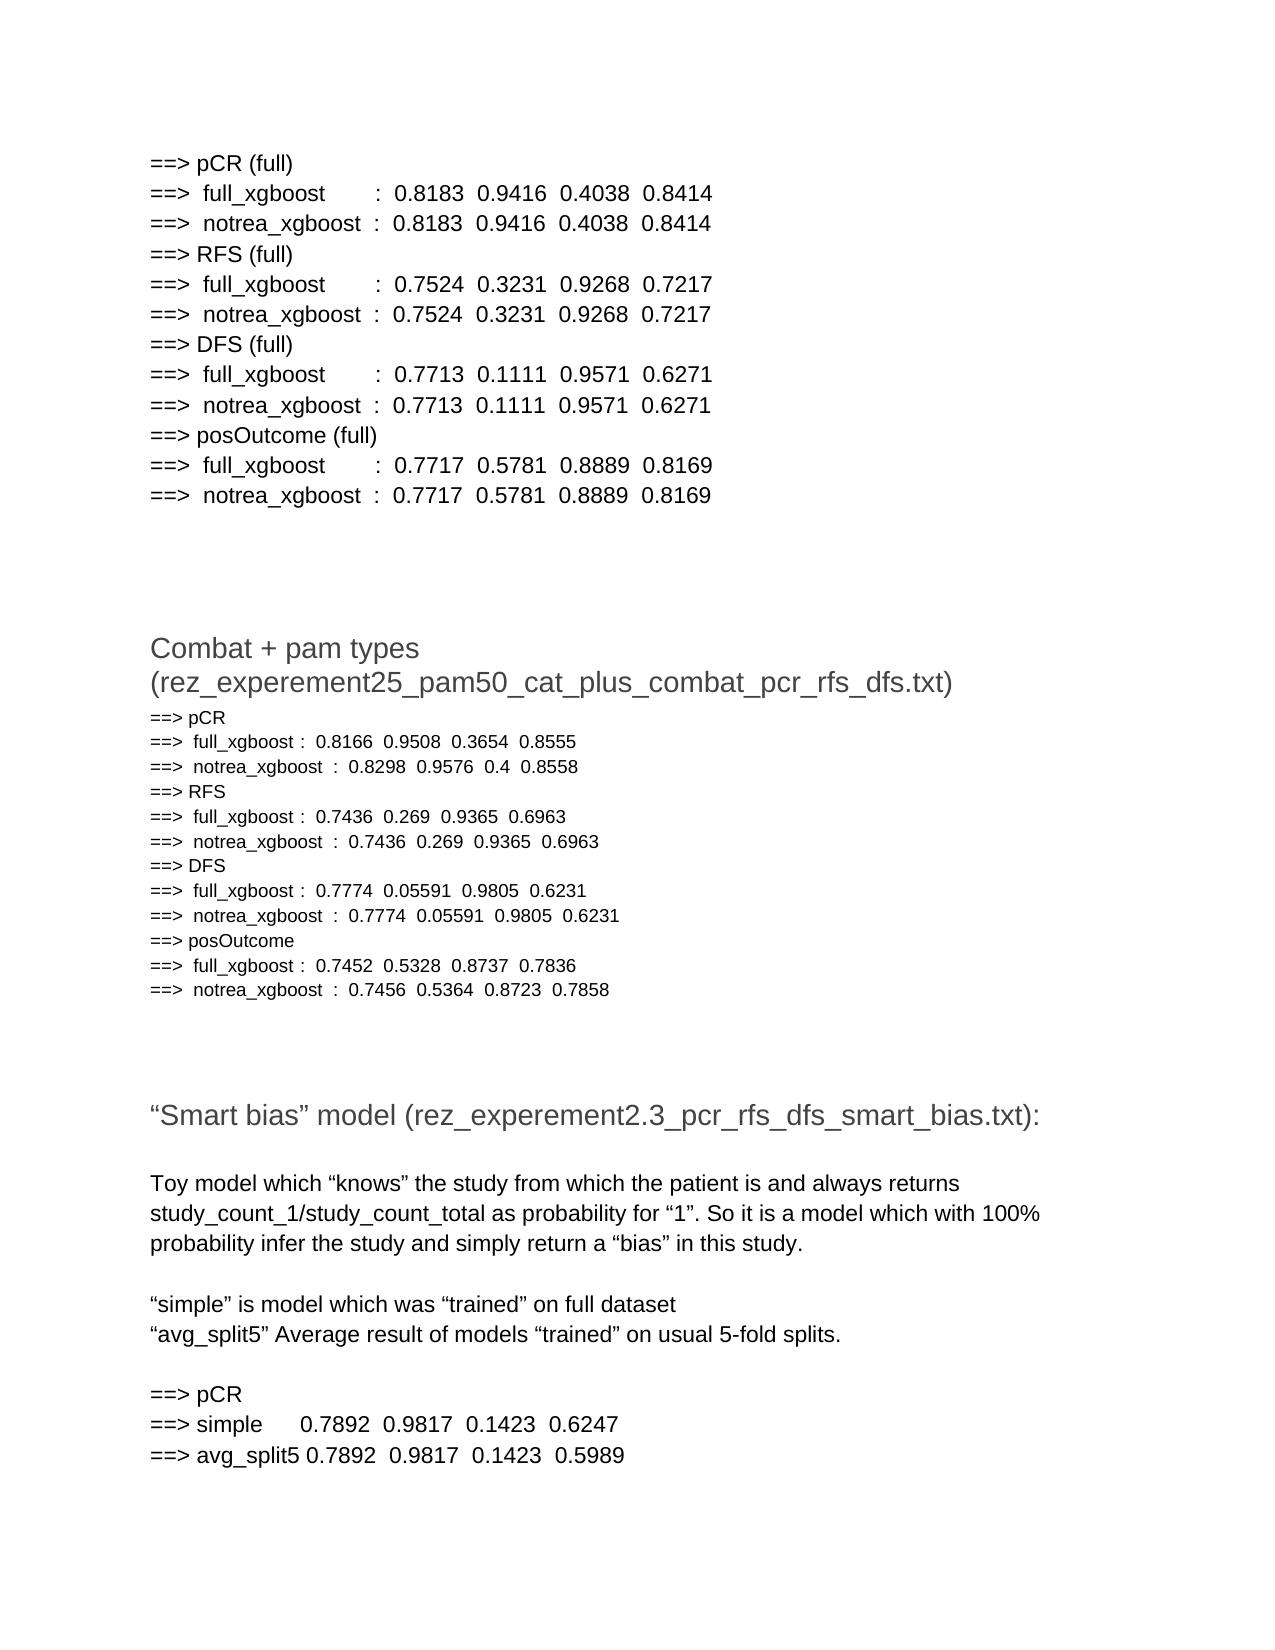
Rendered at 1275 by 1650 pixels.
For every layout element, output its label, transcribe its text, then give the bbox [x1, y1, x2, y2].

text ==> full_xgboost : 0.7524 0.3231 0.9268 0.7217 [150, 271, 1125, 297]
text ==> RFS [150, 781, 1125, 802]
text ==> notrea_xgboost : 0.8298 0.9576 0.4 0.8558 [150, 756, 1125, 778]
subtitle “Smart bias” model (rez_experement2.3_pcr_rfs_dfs_smart_bias.txt): [150, 1098, 1125, 1131]
text ==> notrea_xgboost : 0.7524 0.3231 0.9268 0.7217 [150, 301, 1125, 327]
text ==> avg_split5 0.7892 0.9817 0.1423 0.5989 [150, 1442, 1125, 1468]
text ==> notrea_xgboost : 0.7774 0.05591 0.9805 0.6231 [150, 905, 1125, 926]
text ==> full_xgboost : 0.7713 0.1111 0.9571 0.6271 [150, 361, 1125, 388]
text ==> pCR [150, 1381, 1125, 1408]
text ==> pCR [150, 706, 1125, 728]
text ==> pCR (full) [150, 150, 1125, 176]
text ==> notrea_xgboost : 0.7436 0.269 0.9365 0.6963 [150, 830, 1125, 852]
text ==> full_xgboost : 0.7774 0.05591 0.9805 0.6231 [150, 880, 1125, 902]
text ==> full_xgboost : 0.7436 0.269 0.9365 0.6963 [150, 806, 1125, 827]
text Toy model which “knows” the study from which the patient is and always returns study_count_1/study_count_total as probability for “1”. So it is a model which with 100% probability infer the study and simply return a “bias” in this study. [150, 1170, 1125, 1257]
text ==> notrea_xgboost : 0.7713 0.1111 0.9571 0.6271 [150, 392, 1125, 418]
text ==> full_xgboost : 0.8166 0.9508 0.3654 0.8555 [150, 731, 1125, 753]
text ==> full_xgboost : 0.7452 0.5328 0.8737 0.7836 [150, 954, 1125, 976]
text ==> posOutcome [150, 929, 1125, 951]
text ==> RFS (full) [150, 241, 1125, 267]
text ==> notrea_xgboost : 0.7456 0.5364 0.8723 0.7858 [150, 979, 1125, 1001]
text ==> simple 0.7892 0.9817 0.1423 0.6247 [150, 1411, 1125, 1438]
text ==> full_xgboost : 0.7717 0.5781 0.8889 0.8169 [150, 452, 1125, 478]
text ==> posOutcome (full) [150, 422, 1125, 448]
text “avg_split5” Average result of models “trained” on usual 5-fold splits. [150, 1321, 1125, 1347]
text “simple” is model which was “trained” on full dataset [150, 1291, 1125, 1317]
text ==> DFS (full) [150, 331, 1125, 358]
subtitle Combat + pam types (rez_experement25_pam50_cat_plus_combat_pcr_rfs_dfs.txt) [150, 631, 1125, 698]
text ==> notrea_xgboost : 0.7717 0.5781 0.8889 0.8169 [150, 482, 1125, 509]
text ==> full_xgboost : 0.8183 0.9416 0.4038 0.8414 [150, 180, 1125, 207]
text ==> notrea_xgboost : 0.8183 0.9416 0.4038 0.8414 [150, 210, 1125, 237]
text ==> DFS [150, 855, 1125, 877]
